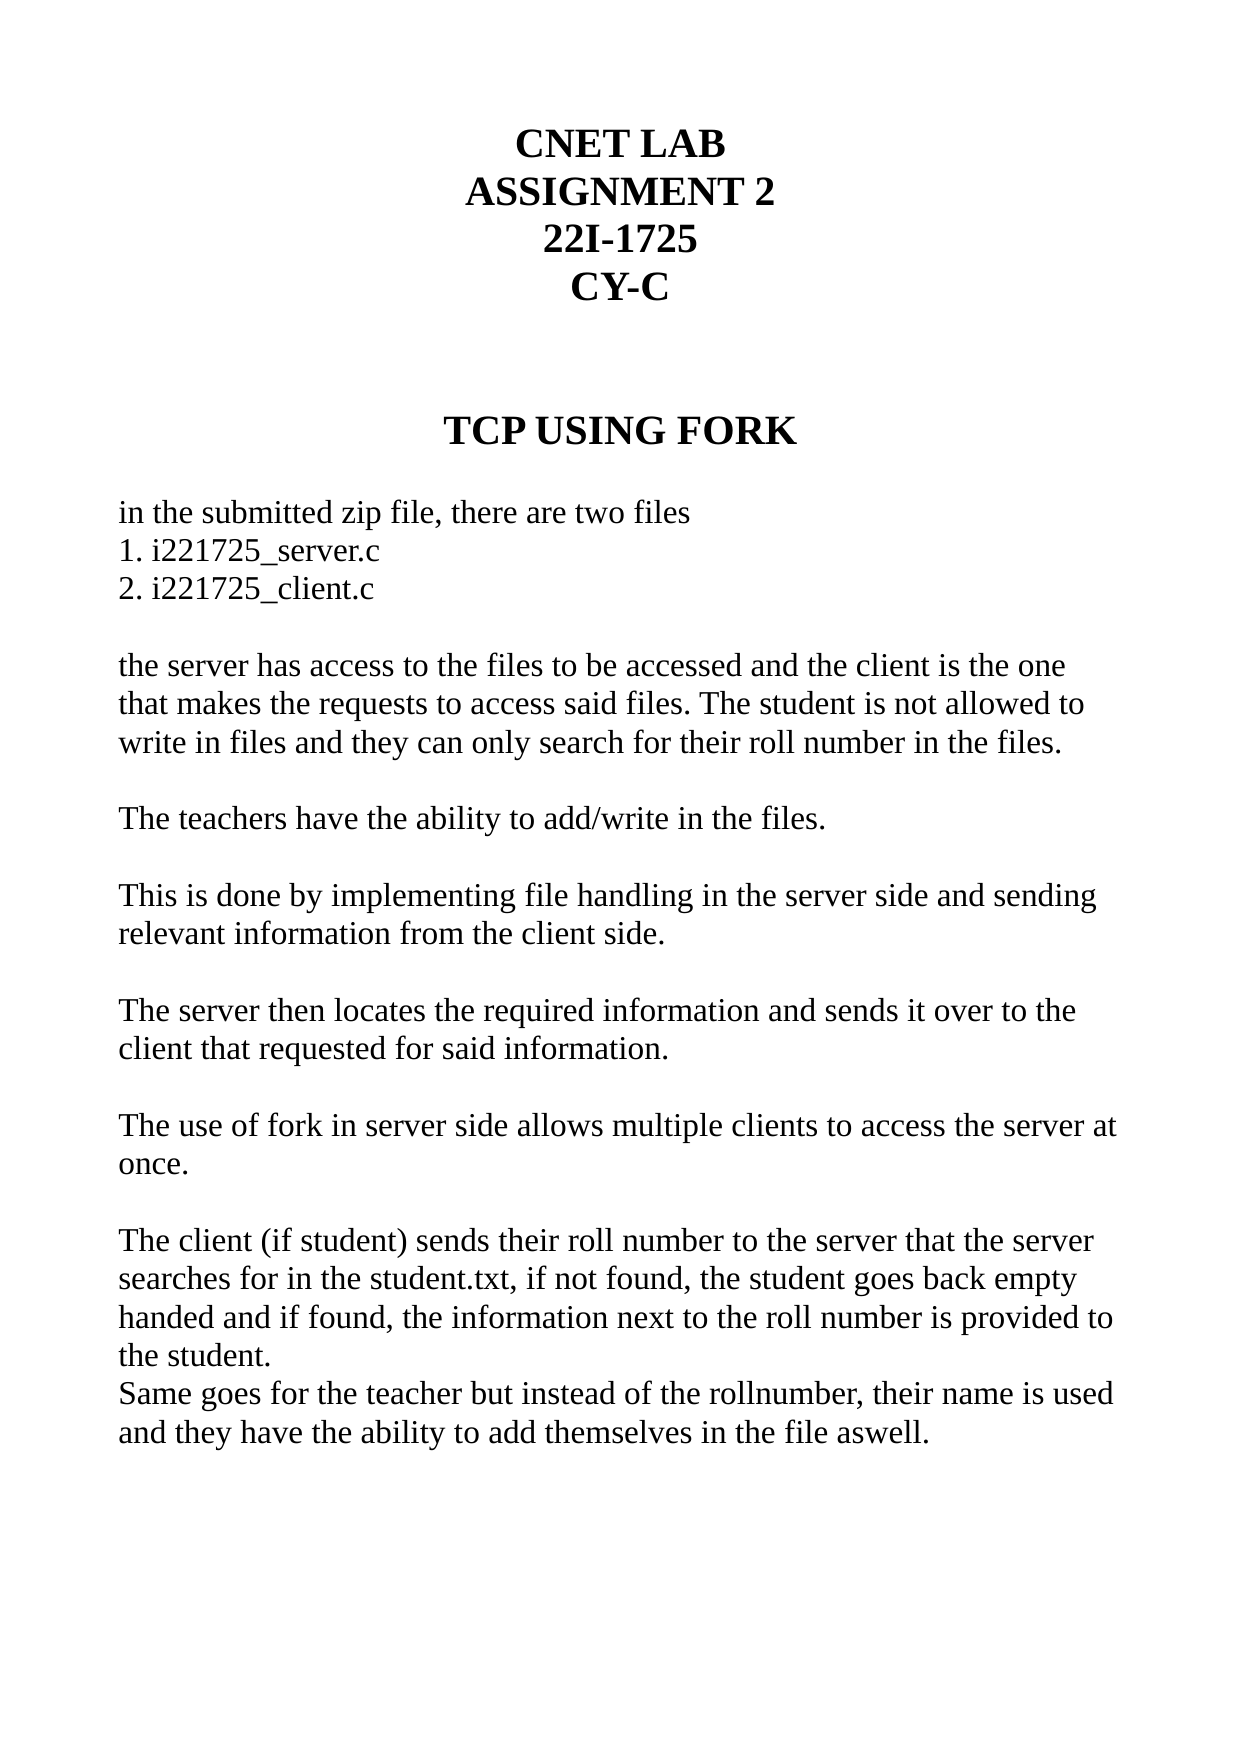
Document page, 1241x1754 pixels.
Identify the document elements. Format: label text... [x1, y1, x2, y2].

text 1. i221725_server.c [118, 530, 1122, 568]
text The use of fork in server side allows multiple clients to access the server at once. [118, 1105, 1122, 1182]
text The client (if student) sends their roll number to the server that the server searches for in the student.txt, if not found, the student goes back empty handed and if found, the information next to the roll number is provided to the student. [118, 1220, 1122, 1373]
text The teachers have the ability to add/write in the files. [118, 798, 1122, 837]
text TCP USING FORK [118, 406, 1122, 453]
text 2. i221725_client.c [118, 568, 1122, 607]
text CNET LAB [118, 118, 1122, 166]
text 22I-1725 [118, 214, 1122, 262]
text This is done by implementing file handling in the server side and sending relevant information from the client side. [118, 875, 1122, 952]
text in the submitted zip file, there are two files [118, 492, 1122, 530]
text Same goes for the teacher but instead of the rollnumber, their name is used and they have the ability to add themselves in the file aswell. [118, 1373, 1122, 1450]
text the server has access to the files to be accessed and the client is the one that makes the requests to access said files. The student is not allowed to write in files and they can only search for their roll number in the files. [118, 645, 1122, 760]
text ASSIGNMENT 2 [118, 166, 1122, 214]
text CY-C [118, 262, 1122, 310]
text The server then locates the required information and sends it over to the client that requested for said information. [118, 990, 1122, 1067]
